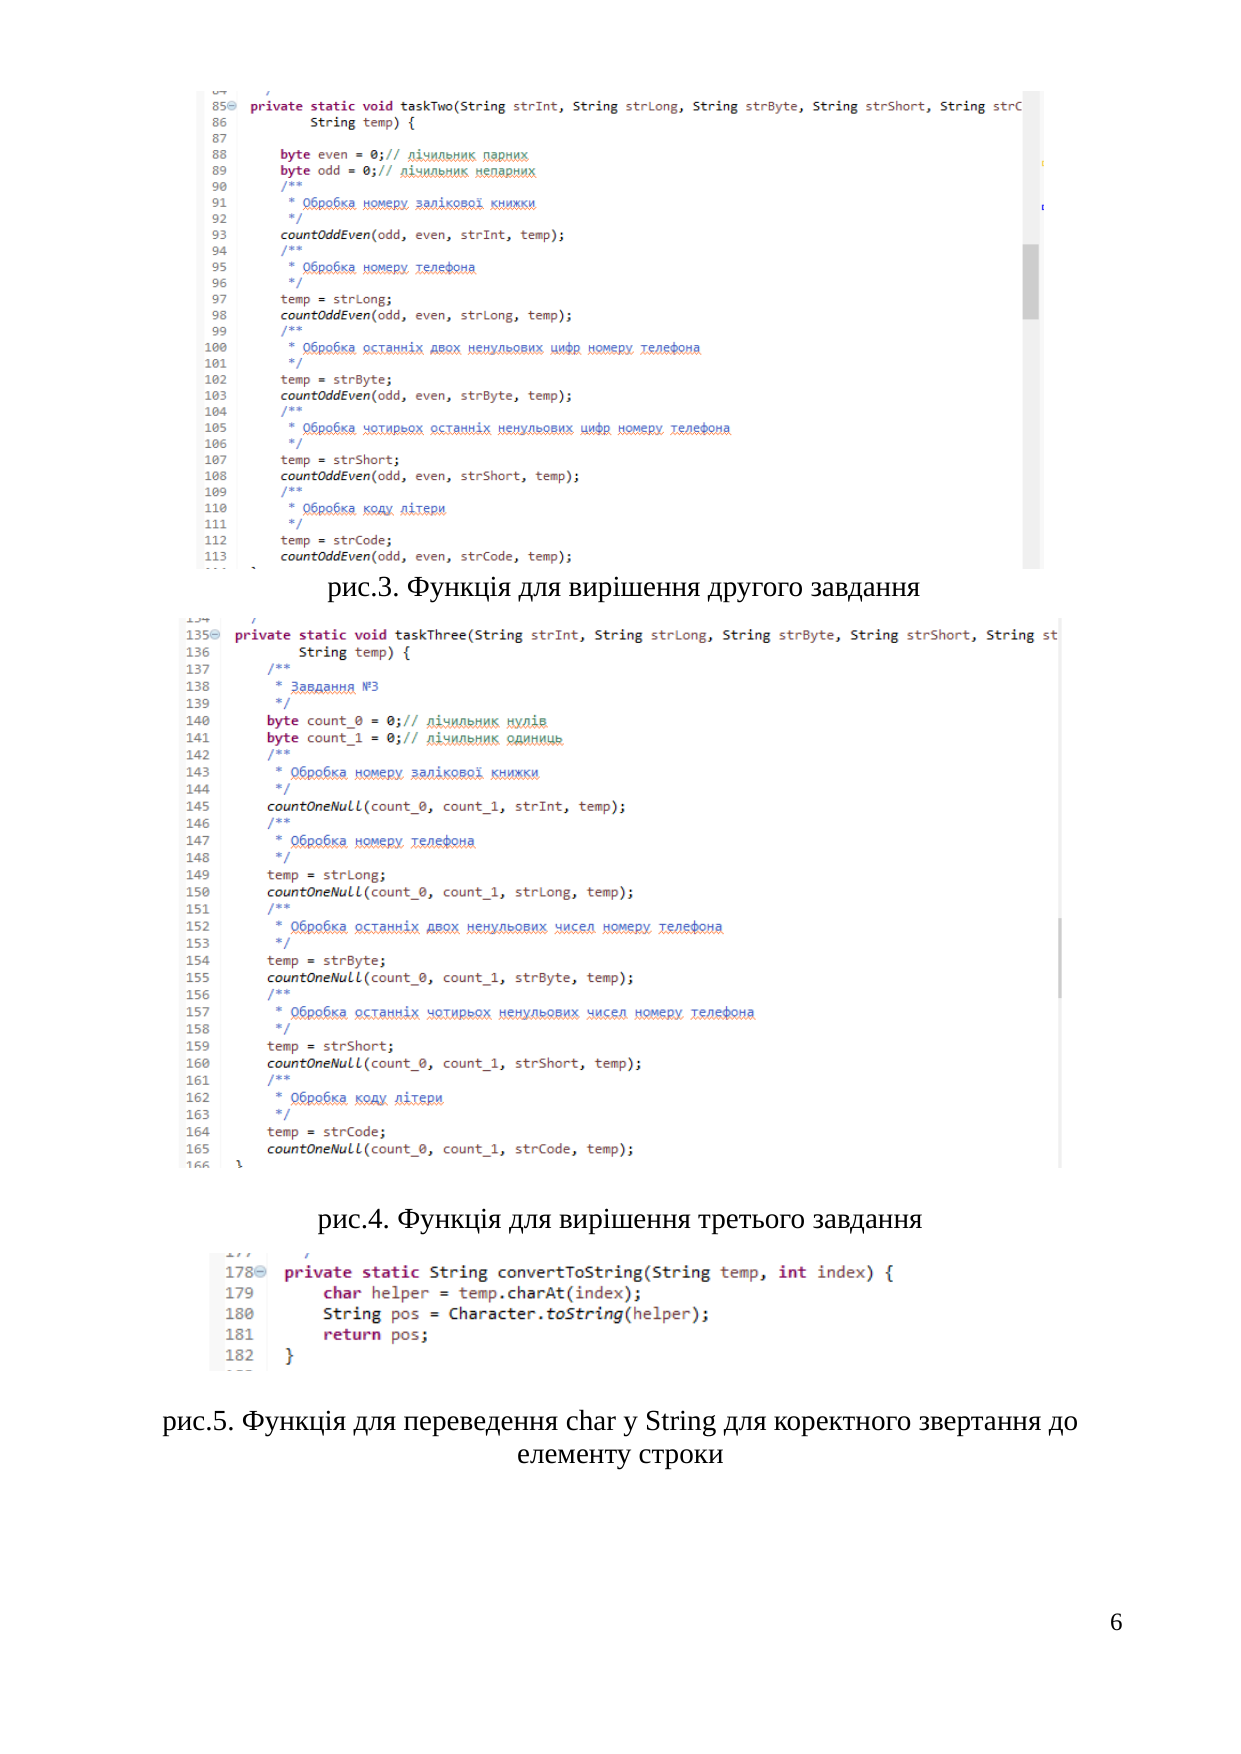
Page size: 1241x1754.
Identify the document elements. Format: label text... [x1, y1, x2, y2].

text рис.3. Функція для вирішення другого завдання [118, 118, 1122, 602]
picture [209, 1253, 653, 1371]
text рис.4. Функція для вирішення третього завдання [118, 1201, 1122, 1235]
picture [196, 91, 1044, 569]
text рис.5. Функція для переведення char у String для коректного звертання до елементу строки [118, 1403, 1122, 1470]
picture [178, 618, 1062, 1168]
